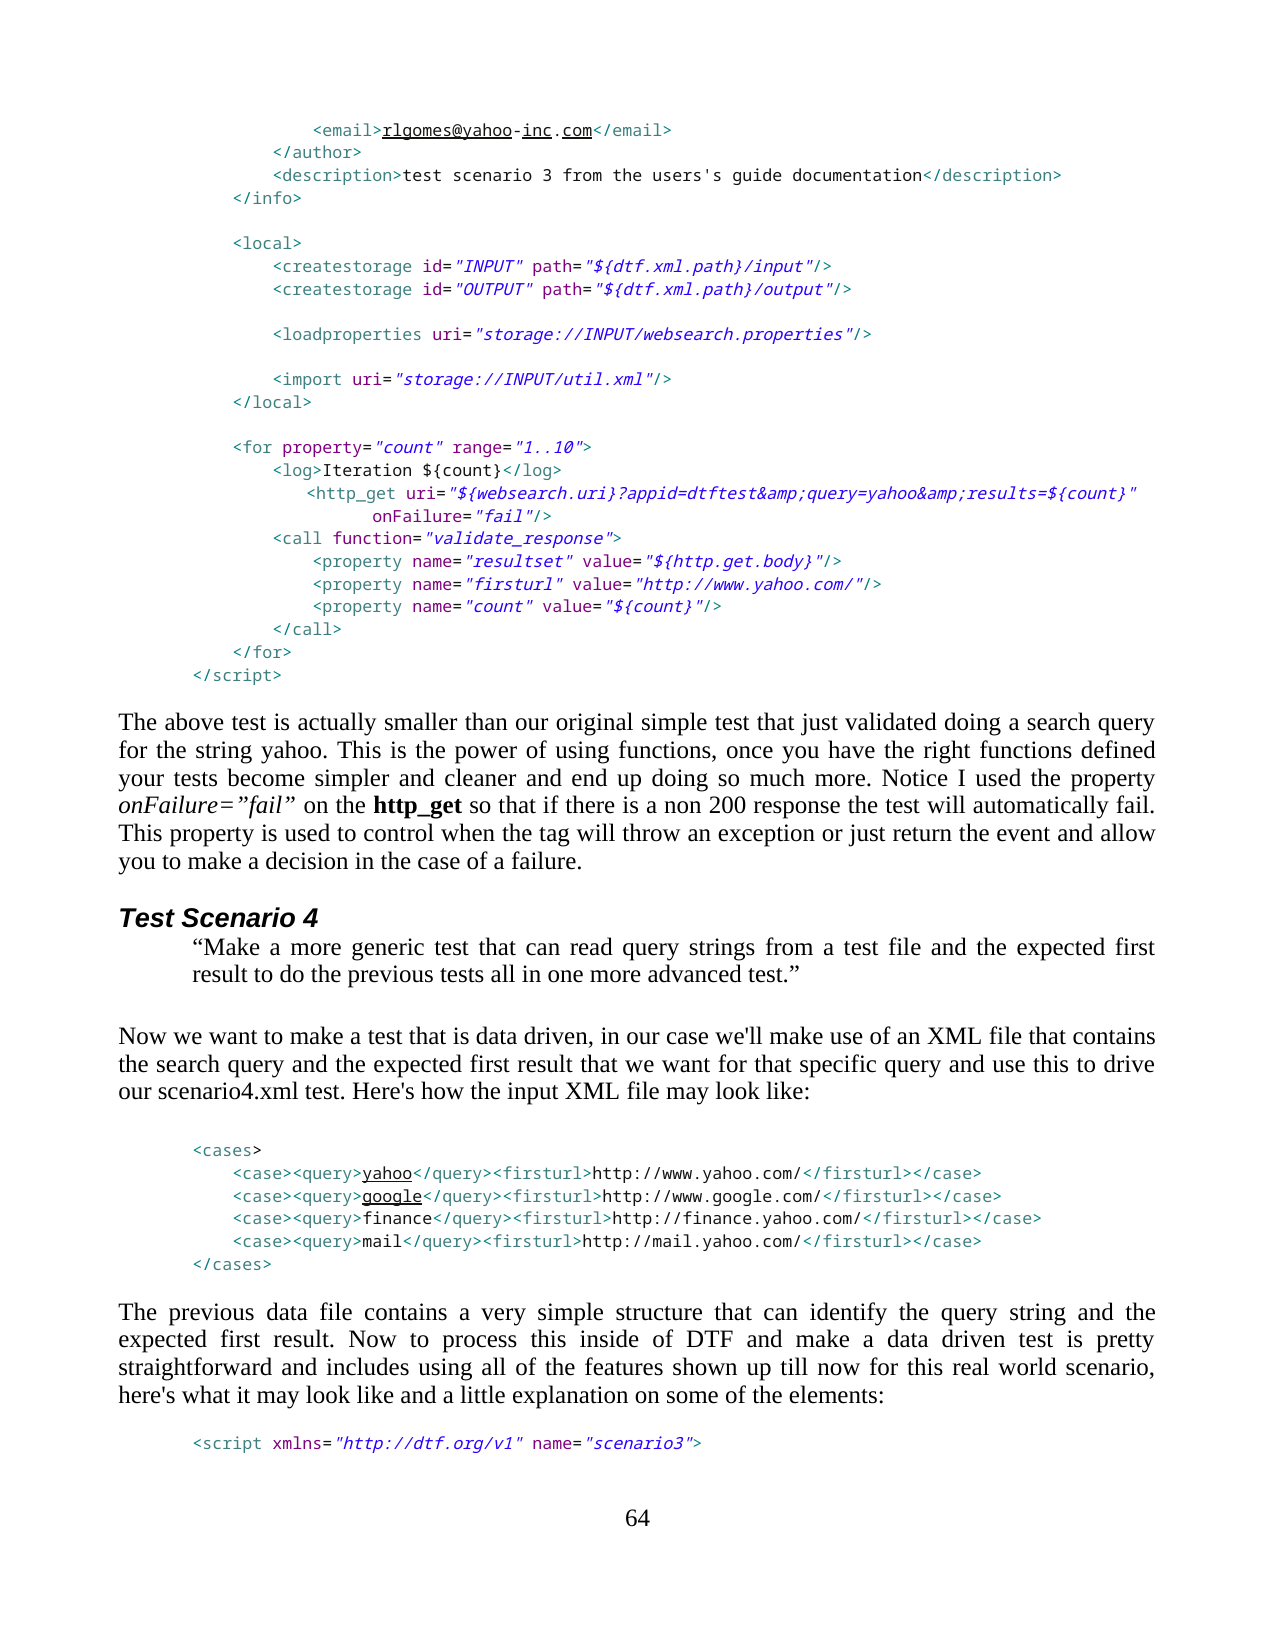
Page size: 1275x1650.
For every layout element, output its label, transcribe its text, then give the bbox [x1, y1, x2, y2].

text <property name="resultset" value="${http.get.body}"/> [192, 549, 1157, 572]
text </info> [192, 186, 1157, 209]
text <http_get uri="${websearch.uri}?appid=dtftest&amp;query=yahoo&amp;results=${count}" [192, 481, 1157, 504]
text <call function="validate_response"> [192, 527, 1157, 549]
text </author> [192, 141, 1157, 163]
text </cases> [192, 1252, 1157, 1275]
text <loadproperties uri="storage://INPUT/websearch.properties"/> [192, 322, 1157, 345]
text </script> [192, 663, 1157, 686]
text <cases> [192, 1139, 1157, 1162]
text <case><query>google</query><firsturl>http://www.google.com/</firsturl></case> [192, 1184, 1157, 1207]
text <createstorage id="OUTPUT" path="${dtf.xml.path}/output"/> [192, 277, 1157, 300]
list “Make a more generic test that can read query strings from a test file and the expected first result to do the previous tests all in one more advanced test.” [192, 933, 1157, 988]
text <script xmlns="http://dtf.org/v1" name="scenario3"> [192, 1431, 1157, 1454]
text <property name="firsturl" value="http://www.yahoo.com/"/> [192, 572, 1157, 595]
subtitle Test Scenario 4 [118, 902, 1157, 933]
text Now we want to make a test that is data driven, in our case we'll make use of an XML file that contains the search query and the expected first result that we want for that specific query and use this to drive our scenario4.xml test. Here's how the input XML file may look like: [118, 1022, 1157, 1105]
text </for> [192, 640, 1157, 663]
text <local> [192, 232, 1157, 254]
text </local> [192, 391, 1157, 413]
text <case><query>finance</query><firsturl>http://finance.yahoo.com/</firsturl></case> [192, 1207, 1157, 1230]
text <import uri="storage://INPUT/util.xml"/> [192, 368, 1157, 391]
text <case><query>mail</query><firsturl>http://mail.yahoo.com/</firsturl></case> [192, 1230, 1157, 1252]
text The above test is actually smaller than our original simple test that just validated doing a search query for the string yahoo. This is the power of using functions, once you have the right functions defined your tests become simpler and cleaner and end up doing so much more. Notice I used the property onFailure=”fail” on the http_get so that if there is a non 200 response the test will automatically fail. This property is used to control when the tag will throw an exception or just return the event and allow you to make a decision in the case of a failure. [118, 708, 1157, 875]
text <log>Iteration ${count}</log> [192, 459, 1157, 481]
text <description>test scenario 3 from the users's guide documentation</description> [192, 163, 1157, 186]
text <for property="count" range="1..10"> [192, 436, 1157, 459]
text </call> [192, 618, 1157, 640]
text <email>rlgomes@yahoo-inc.com</email> [192, 118, 1157, 141]
text <createstorage id="INPUT" path="${dtf.xml.path}/input"/> [192, 254, 1157, 277]
text <case><query>yahoo</query><firsturl>http://www.yahoo.com/</firsturl></case> [192, 1162, 1157, 1184]
text <property name="count" value="${count}"/> [192, 595, 1157, 618]
text onFailure="fail"/> [192, 504, 1157, 527]
text The previous data file contains a very simple structure that can identify the query string and the expected first result. Now to process this inside of DTF and make a data driven test is pretty straightforward and includes using all of the features shown up till now for this real world scenario, here's what it may look like and a little explanation on some of the elements: [118, 1298, 1157, 1409]
